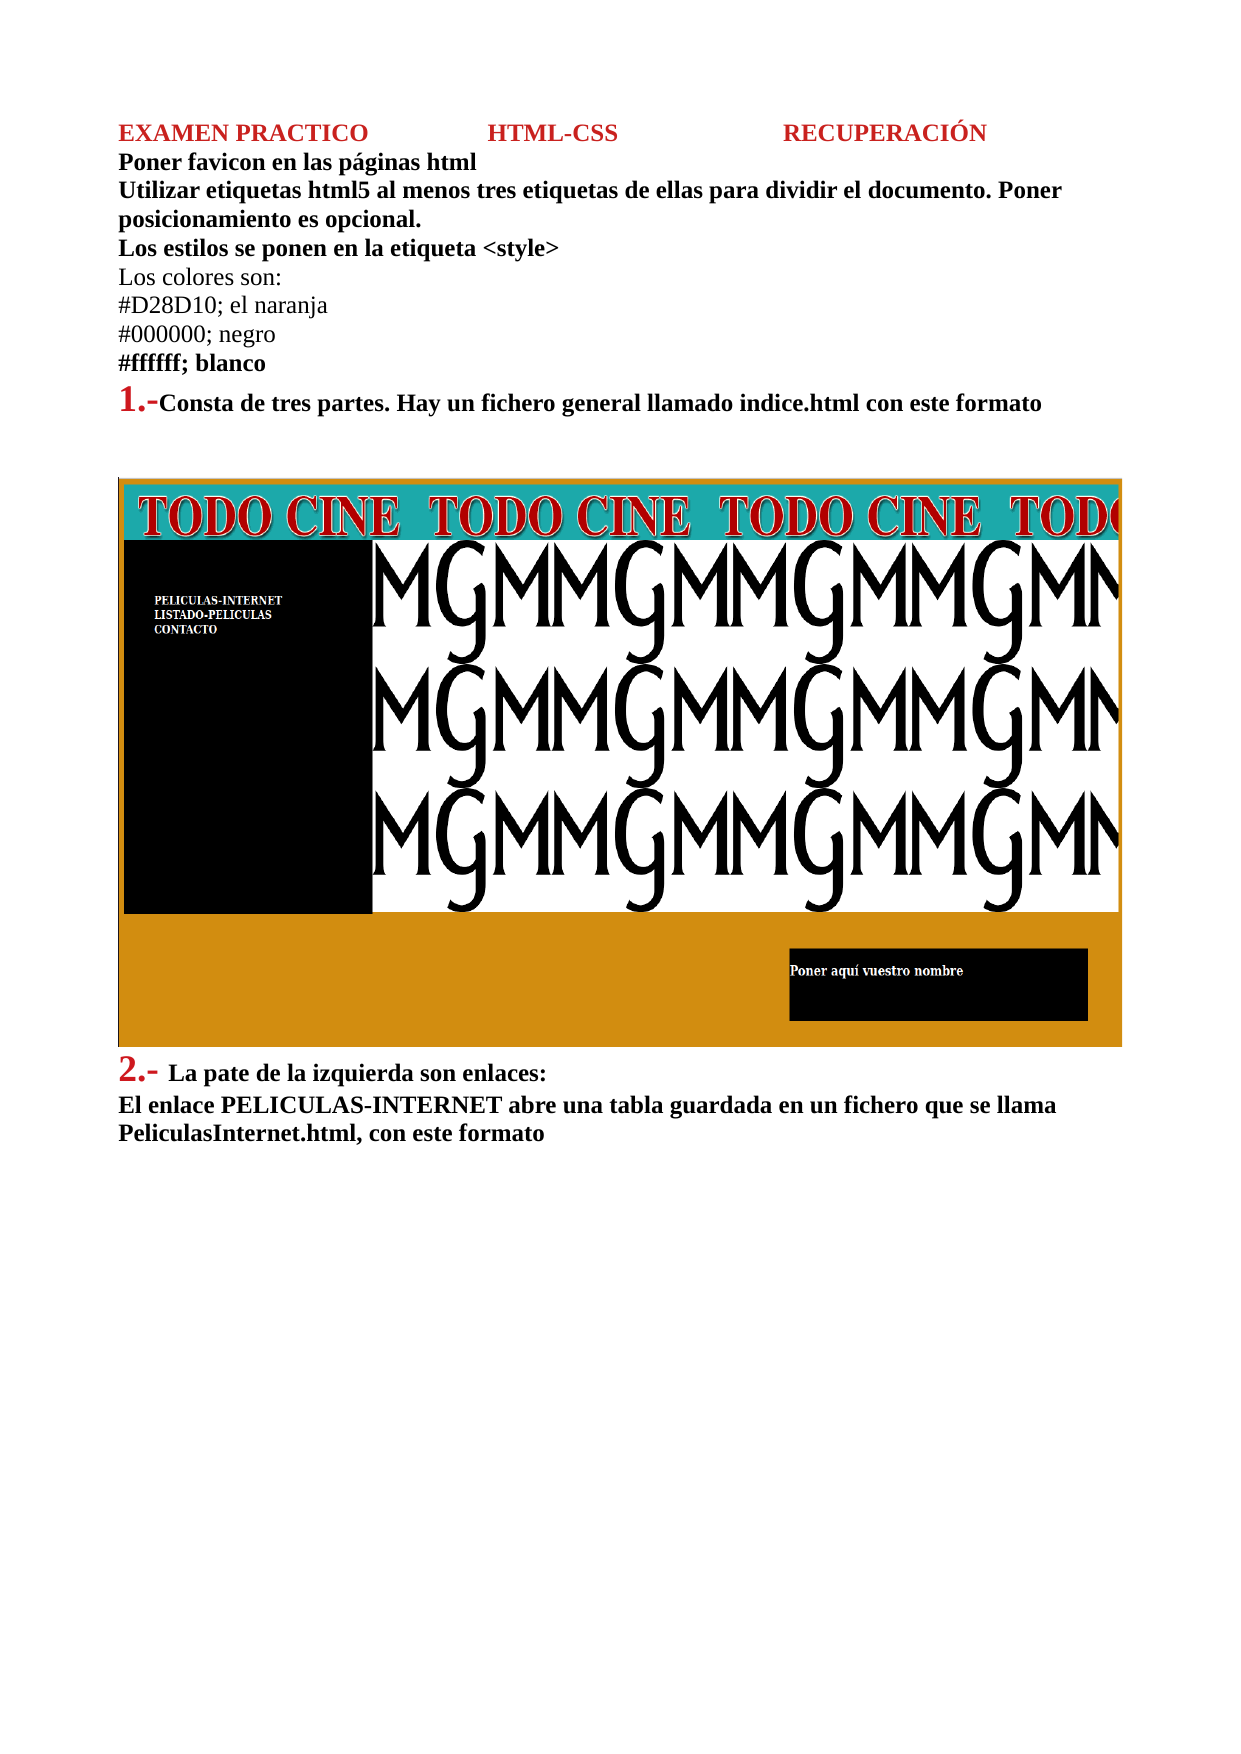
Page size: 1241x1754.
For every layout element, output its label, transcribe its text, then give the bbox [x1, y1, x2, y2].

text #ffffff; blanco [118, 348, 1122, 377]
text Los colores son: [118, 262, 1122, 291]
text Poner favicon en las páginas html [118, 147, 1122, 176]
text Utilizar etiquetas html5 al menos tres etiquetas de ellas para dividir el documento. Poner posicionamiento es opcional. [118, 176, 1122, 233]
text 1.-Consta de tres partes. Hay un fichero general llamado indice.html con este formato [118, 377, 1122, 420]
text EXAMEN PRACTICO HTML-CSS RECUPERACIÓN [118, 118, 1122, 147]
text Los estilos se ponen en la etiqueta <style> [118, 233, 1122, 262]
text 2.- La pate de la izquierda son enlaces: [118, 1047, 1122, 1090]
text #000000; negro [118, 319, 1122, 348]
picture [118, 477, 1123, 1047]
text El enlace PELICULAS-INTERNET abre una tabla guardada en un fichero que se llama PeliculasInternet.html, con este formato [118, 1090, 1122, 1147]
text #D28D10; el naranja [118, 291, 1122, 319]
